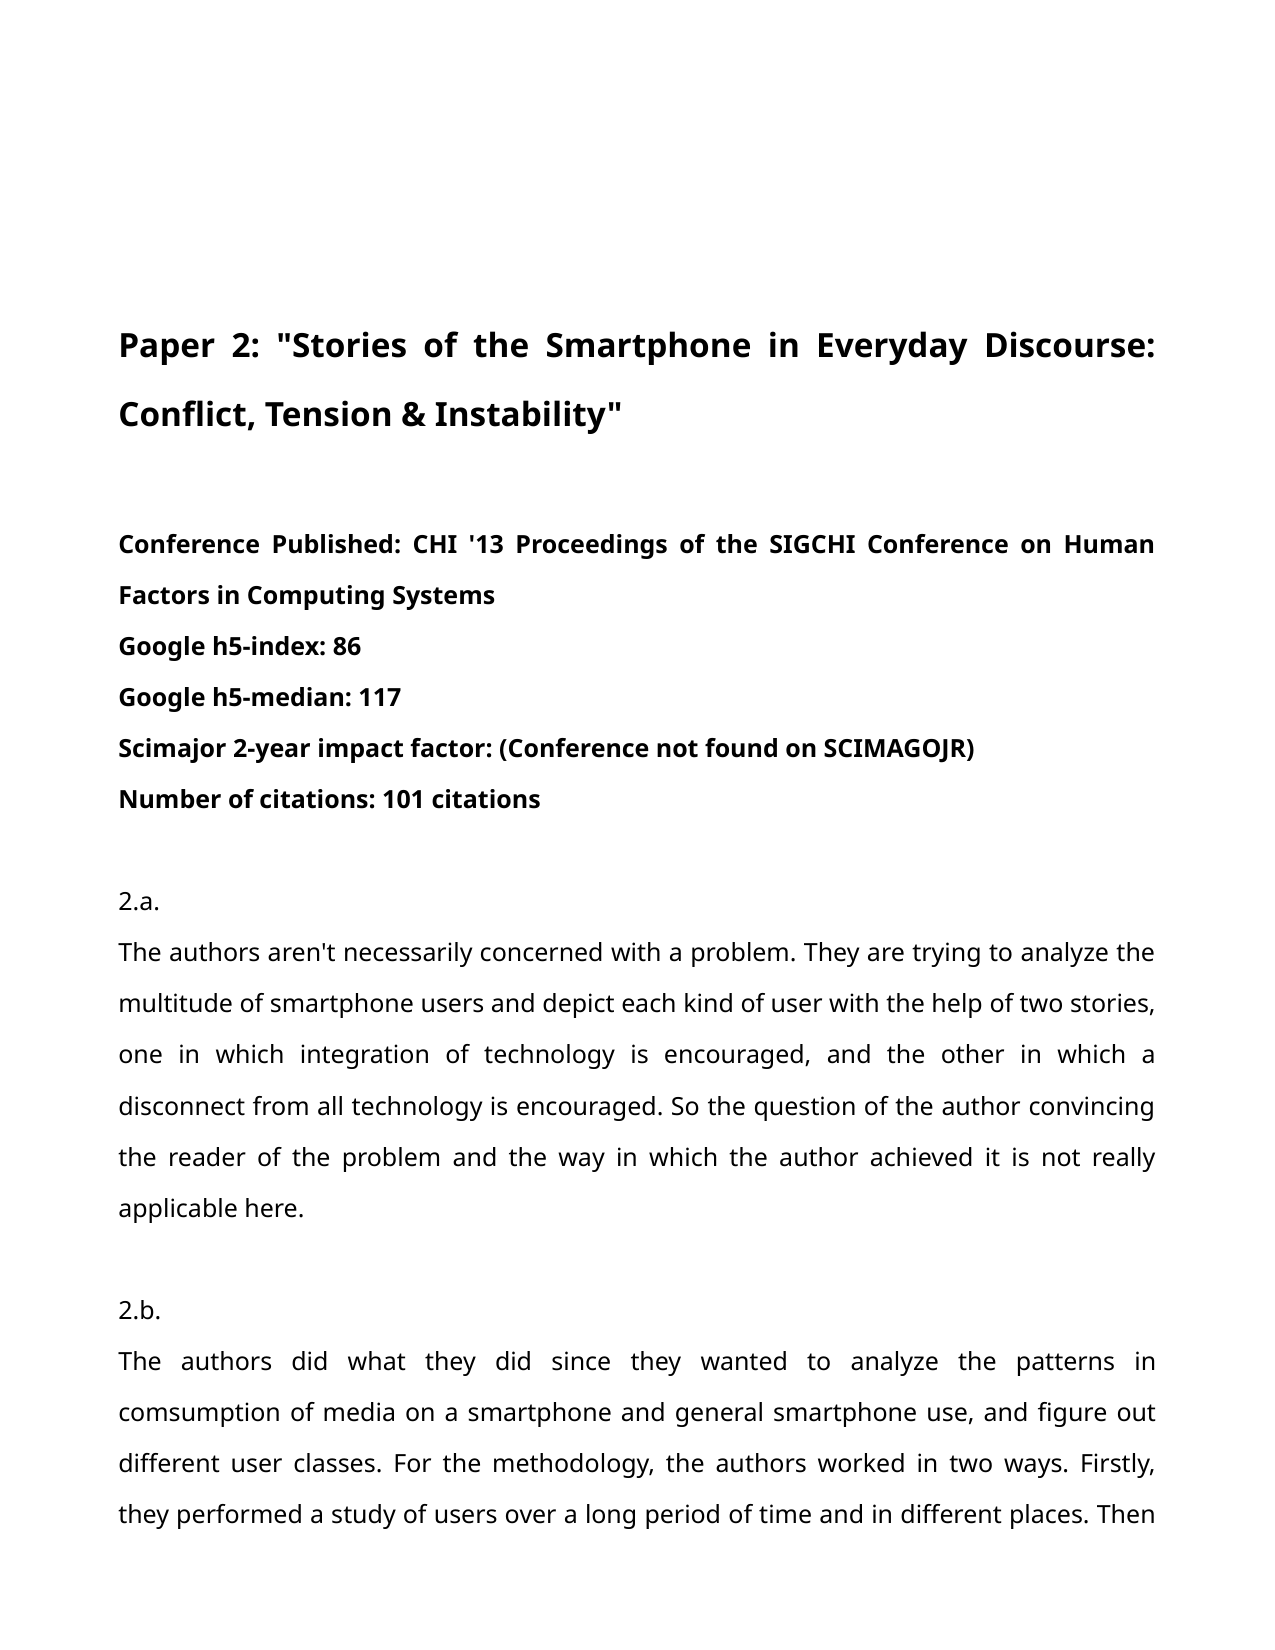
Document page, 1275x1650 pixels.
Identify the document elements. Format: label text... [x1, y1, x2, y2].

text 2.a. [118, 884, 1157, 918]
text Scimajor 2-year impact factor: (Conference not found on SCIMAGOJR) [118, 731, 1157, 765]
text The authors did what they did since they wanted to analyze the patterns in comsumption of media on a smartphone and general smartphone use, and figure out different user classes. For the methodology, the authors worked in two ways. Firstly, they performed a study of users over a long period of time and in different places. Then [118, 1343, 1157, 1531]
text Google h5-index: 86 [118, 629, 1157, 663]
text The authors aren't necessarily concerned with a problem. They are trying to analyze the multitude of smartphone users and depict each kind of user with the help of two stories, one in which integration of technology is encouraged, and the other in which a disconnect from all technology is encouraged. So the question of the author convincing the reader of the problem and the way in which the author achieved it is not really applicable here. [118, 935, 1157, 1224]
text Paper 2: "Stories of the Smartphone in Everyday Discourse: Conflict, Tension & Instability" [118, 322, 1157, 436]
text 2.b. [118, 1292, 1157, 1326]
text Google h5-median: 117 [118, 680, 1157, 714]
text Conference Published: CHI '13 Proceedings of the SIGCHI Conference on Human Factors in Computing Systems [118, 527, 1157, 612]
text Number of citations: 101 citations [118, 782, 1157, 816]
